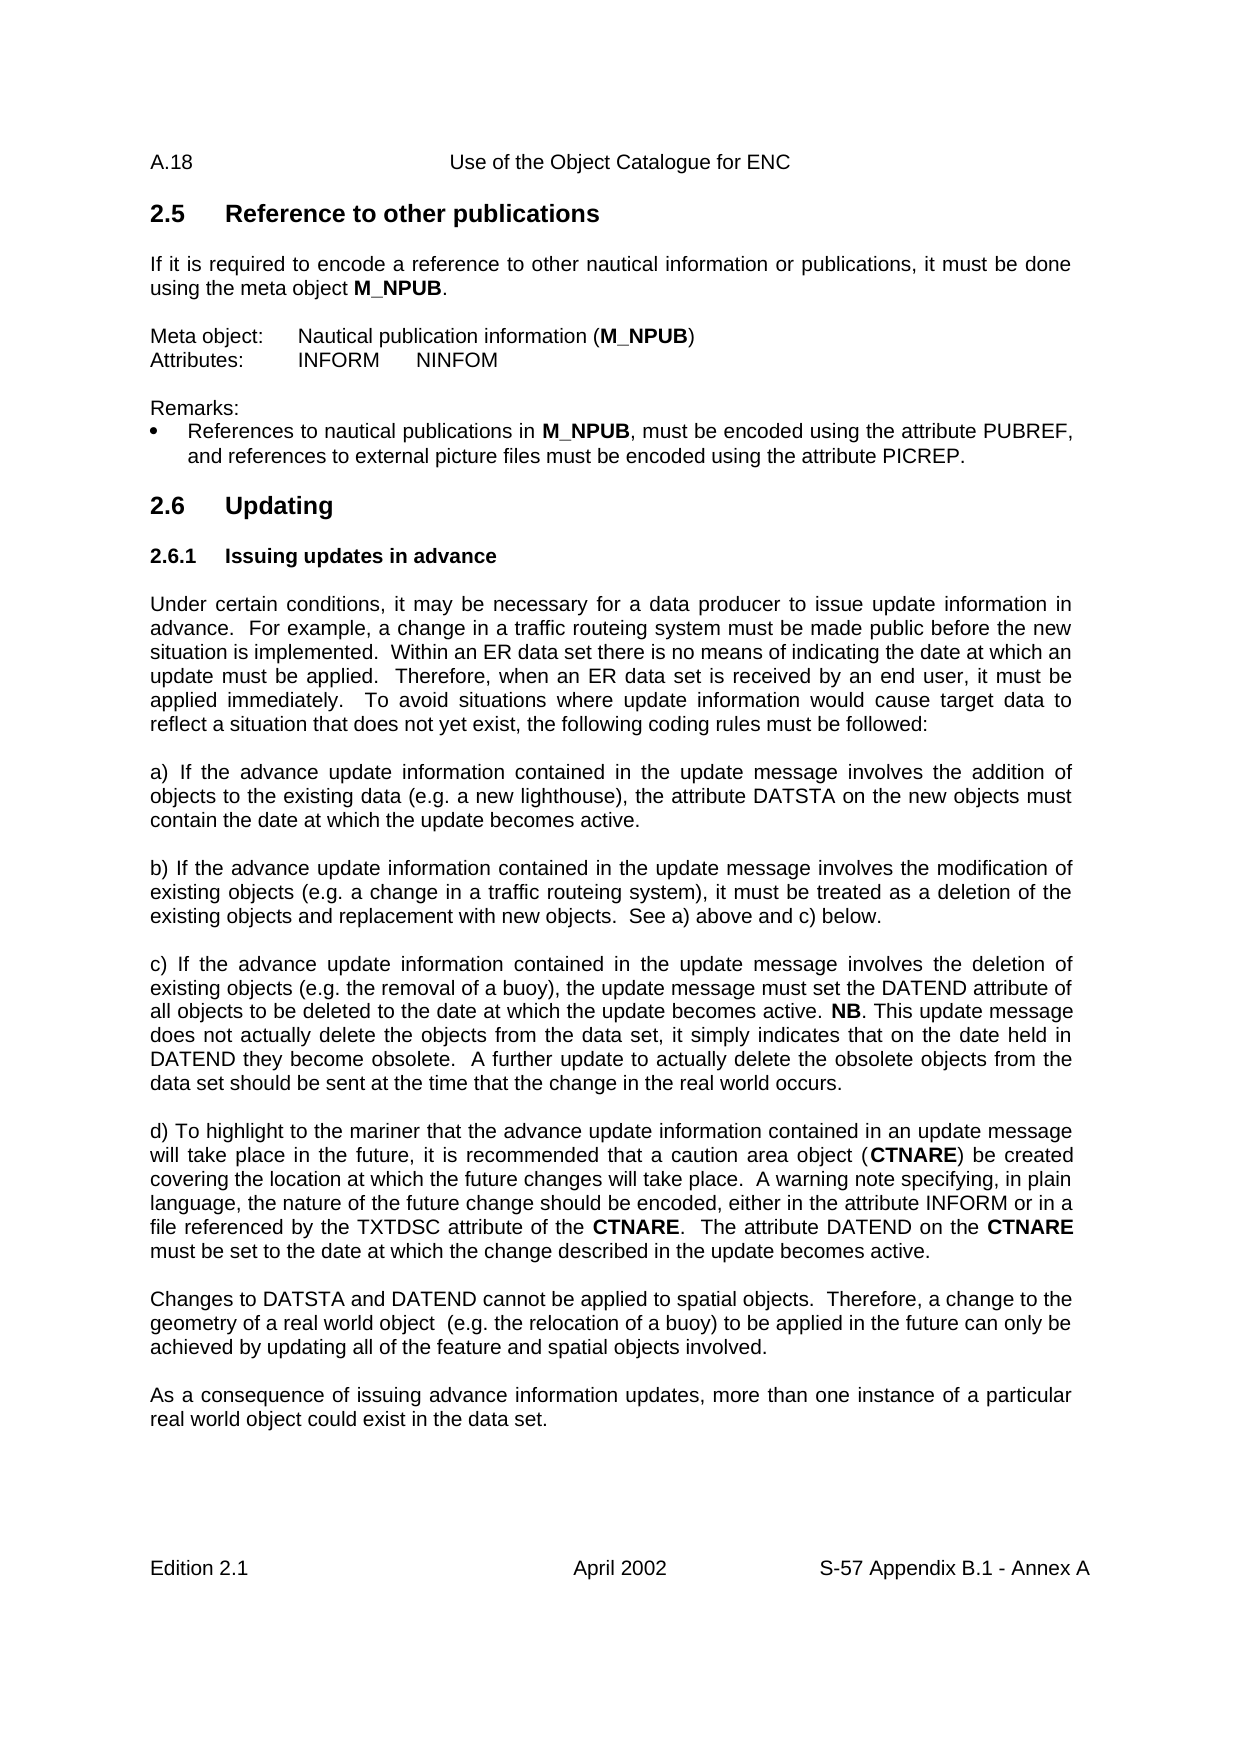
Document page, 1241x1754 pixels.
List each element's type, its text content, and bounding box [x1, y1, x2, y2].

text d) To highlight to the mariner that the advance update information contained in an update message will take place in the future, it is recommended that a caution area object (CTNARE) be created covering the location at which the future changes will take place. A warning note specifying, in plain language, the nature of the future change should be encoded, either in the attribute INFORM or in a file referenced by the TXTDSC attribute of the CTNARE. The attribute DATEND on the CTNARE must be set to the date at which the change described in the update becomes active. [150, 1119, 1074, 1263]
text Attributes: INFORM NINFOM [150, 347, 1074, 371]
text Under certain conditions, it may be necessary for a data producer to issue update information in advance. For example, a change in a traffic routeing system must be made public before the new situation is implemented. Within an ER data set there is no means of indicating the date at which an update must be applied. Therefore, when an ER data set is received by an end user, it must be applied immediately. To avoid situations where update information would cause target data to reflect a situation that does not yet exist, the following coding rules must be followed: [150, 592, 1074, 736]
text Changes to DATSTA and DATEND cannot be applied to spatial objects. Therefore, a change to the geometry of a real world object (e.g. the relocation of a buoy) to be applied in the future can only be achieved by updating all of the feature and spatial objects involved. [150, 1287, 1074, 1359]
subtitle 2.5 Reference to other publications [150, 199, 1074, 228]
text Meta object: Nautical publication information (M_NPUB) [150, 323, 1074, 347]
text As a consequence of issuing advance information updates, more than one instance of a particular real world object could exist in the data set. [150, 1383, 1074, 1431]
text c) If the advance update information contained in the update message involves the deletion of existing objects (e.g. the removal of a buoy), the update message must set the DATEND attribute of all objects to be deleted to the date at which the update becomes active. NB. This update message does not actually delete the objects from the data set, it simply indicates that on the date held in DATEND they become obsolete. A further update to actually delete the obsolete objects from the data set should be sent at the time that the change in the real world occurs. [150, 951, 1074, 1095]
text If it is required to encode a reference to other nautical information or publications, it must be done using the meta object M_NPUB. [150, 252, 1074, 299]
subtitle 2.6.1 Issuing updates in advance [150, 544, 1074, 568]
subtitle 2.6 Updating [150, 491, 1074, 520]
text Remarks: [150, 395, 1074, 419]
text b) If the advance update information contained in the update message involves the modification of existing objects (e.g. a change in a traffic routeing system), it must be treated as a deletion of the existing objects and replacement with new objects. See a) above and c) below. [150, 856, 1074, 927]
text a) If the advance update information contained in the update message involves the addition of objects to the existing data (e.g. a new lighthouse), the attribute DATSTA on the new objects must contain the date at which the update becomes active. [150, 760, 1074, 832]
list References to nautical publications in M_NPUB, must be encoded using the attribute PUBREF, and references to external picture files must be encoded using the attribute PICREP. [150, 419, 1074, 467]
